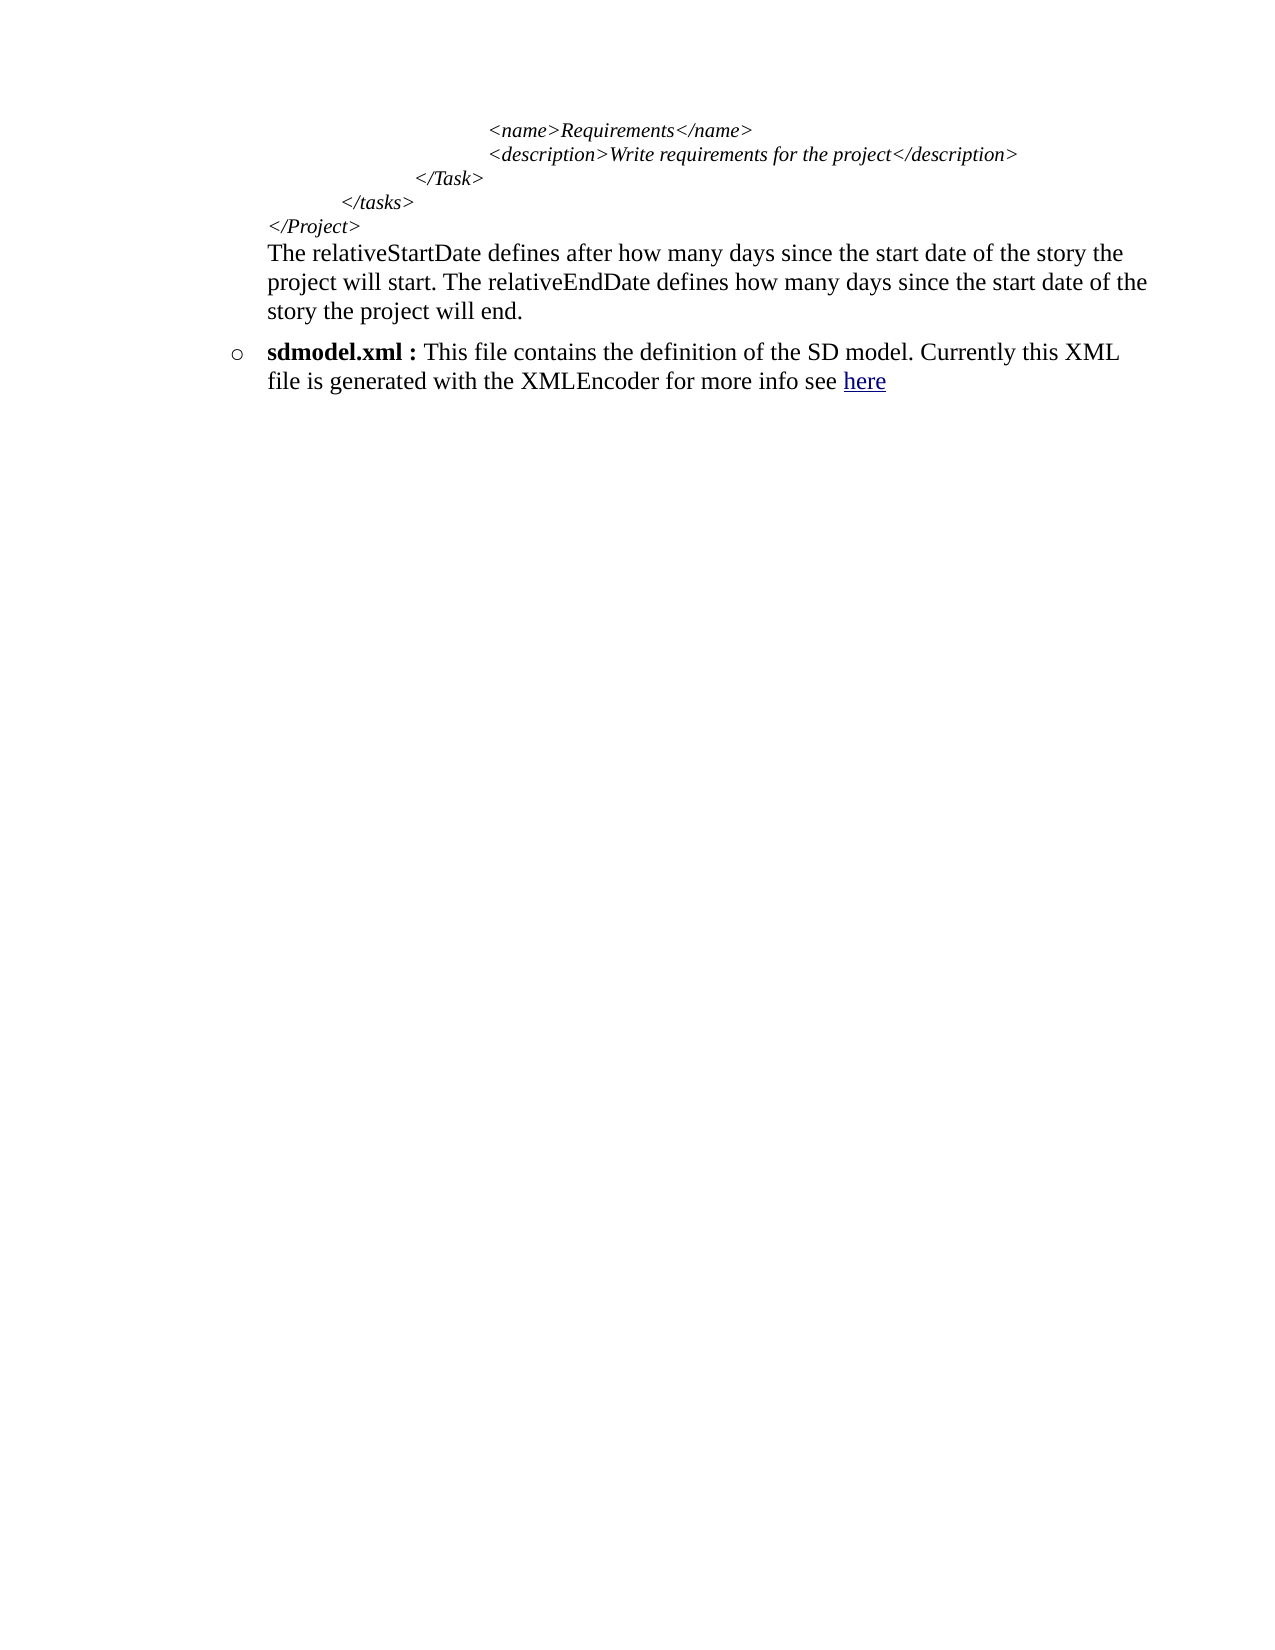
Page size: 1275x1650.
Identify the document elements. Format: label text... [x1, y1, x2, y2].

list sdmodel.xml : This file contains the definition of the SD model. Currently this XML file is generated with the XMLEncoder for more info see here [229, 337, 1157, 395]
list <name>Requirements</name> <description>Write requirements for the project</description> </Task> </tasks> </Project> The relativeStartDate defines after how many days since the start date of the story the project will start. The relativeEndDate defines how many days since the start date of the story the project will end. [229, 118, 1157, 325]
